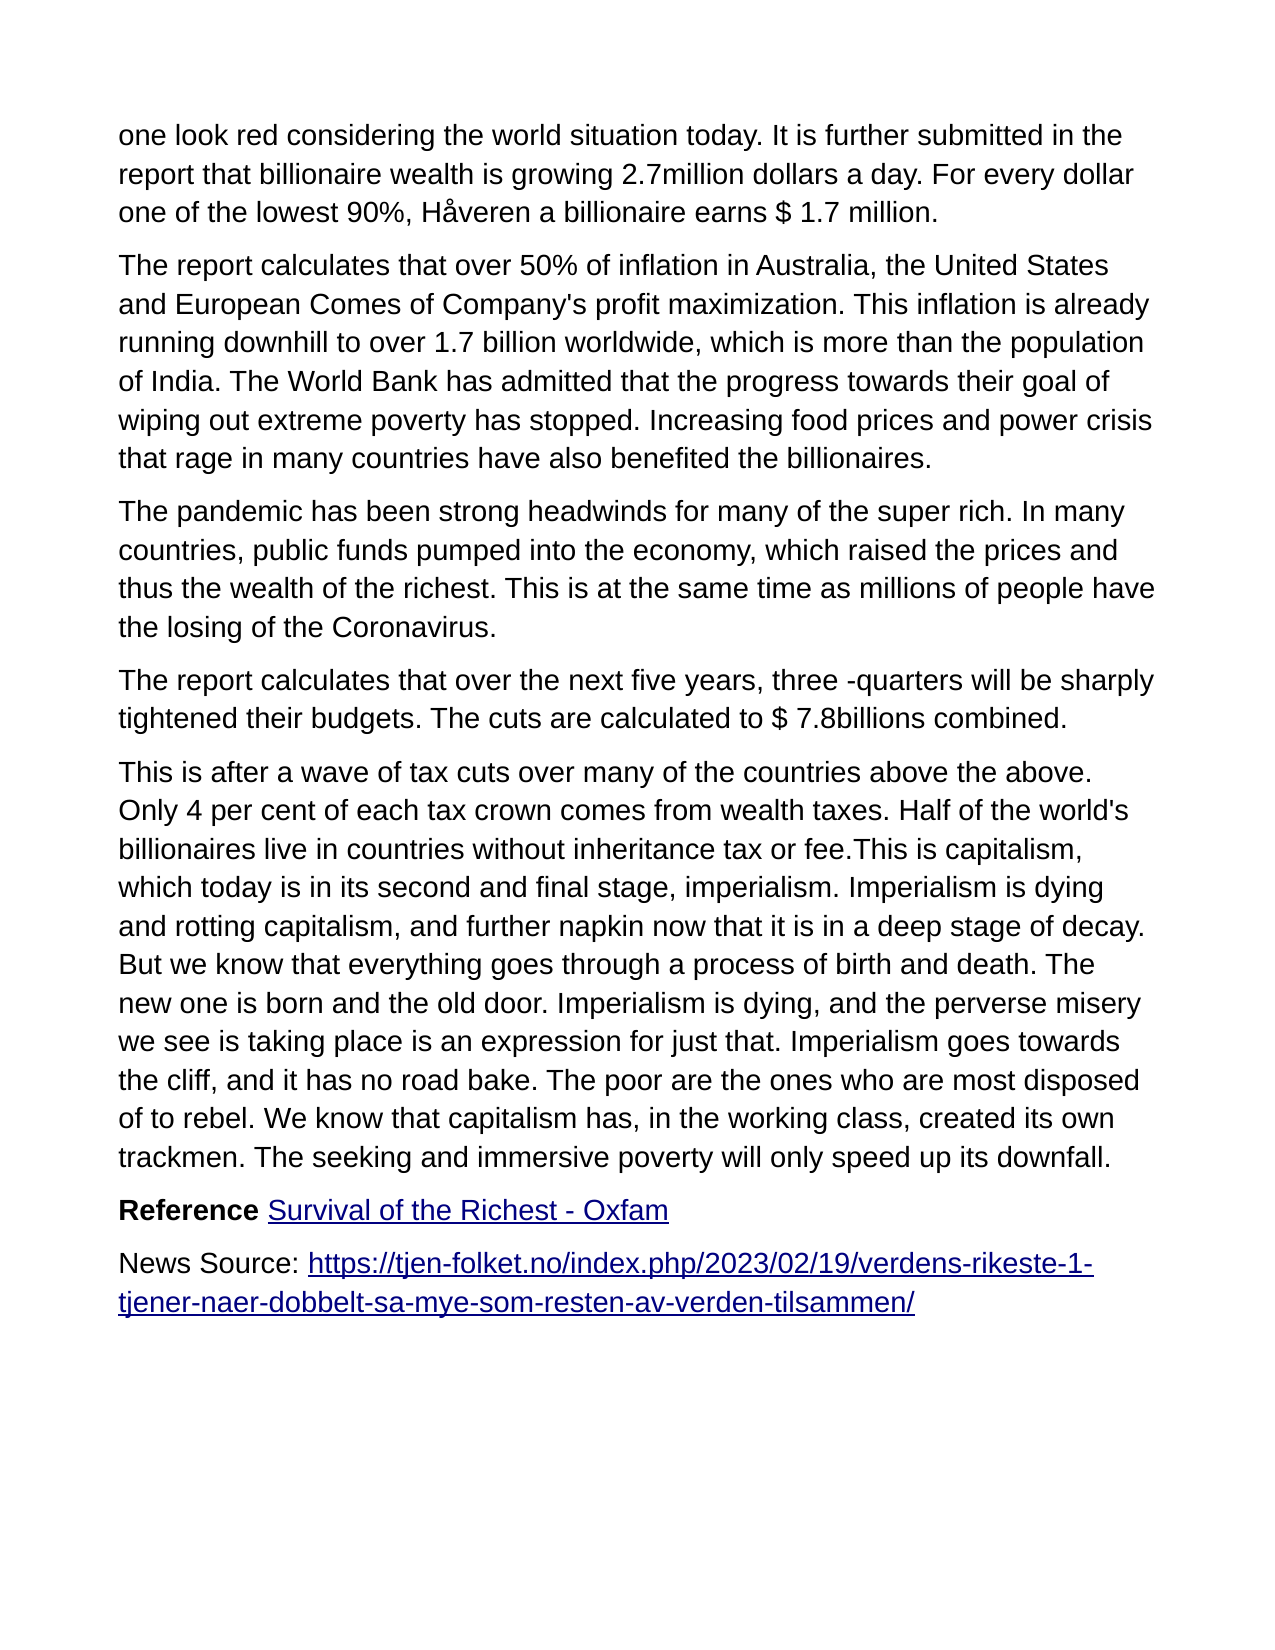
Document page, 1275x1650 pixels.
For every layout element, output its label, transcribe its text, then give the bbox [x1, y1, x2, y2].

text Reference Survival of the Richest - Oxfam [118, 1193, 1157, 1227]
text This is after a wave of tax cuts over many of the countries above the above. Only 4 per cent of each tax crown comes from wealth taxes. Half of the world's billionaires live in countries without inheritance tax or fee.This is capitalism, which today is in its second and final stage, imperialism. Imperialism is dying and rotting capitalism, and further napkin now that it is in a deep stage of decay. But we know that everything goes through a process of birth and death. The new one is born and the old door. Imperialism is dying, and the perverse misery we see is taking place is an expression for just that. Imperialism goes towards the cliff, and it has no road bake. The poor are the ones who are most disposed of to rebel. We know that capitalism has, in the working class, created its own trackmen. The seeking and immersive poverty will only speed up its downfall. [118, 754, 1157, 1173]
text one look red considering the world situation today. It is further submitted in the report that billionaire wealth is growing 2.7million dollars a day. For every dollar one of the lowest 90%, Håveren a billionaire earns $ 1.7 million. [118, 118, 1157, 229]
text The report calculates that over the next five years, three -quarters will be sharply tightened their budgets. The cuts are calculated to $ 7.8billions combined. [118, 663, 1157, 735]
text News Source: https://tjen-folket.no/index.php/2023/02/19/verdens-rikeste-1-tjener-naer-dobbelt-sa-mye-som-resten-av-verden-tilsammen/ [118, 1246, 1157, 1318]
text The pandemic has been strong headwinds for many of the super rich. In many countries, public funds pumped into the economy, which raised the prices and thus the wealth of the richest. This is at the same time as millions of people have the losing of the Coronavirus. [118, 494, 1157, 643]
text The report calculates that over 50% of inflation in Australia, the United States and European Comes of Company's profit maximization. This inflation is already running downhill to over 1.7 billion worldwide, which is more than the population of India. The World Bank has admitted that the progress towards their goal of wiping out extreme poverty has stopped. Increasing food prices and power crisis that rage in many countries have also benefited the billionaires. [118, 248, 1157, 474]
